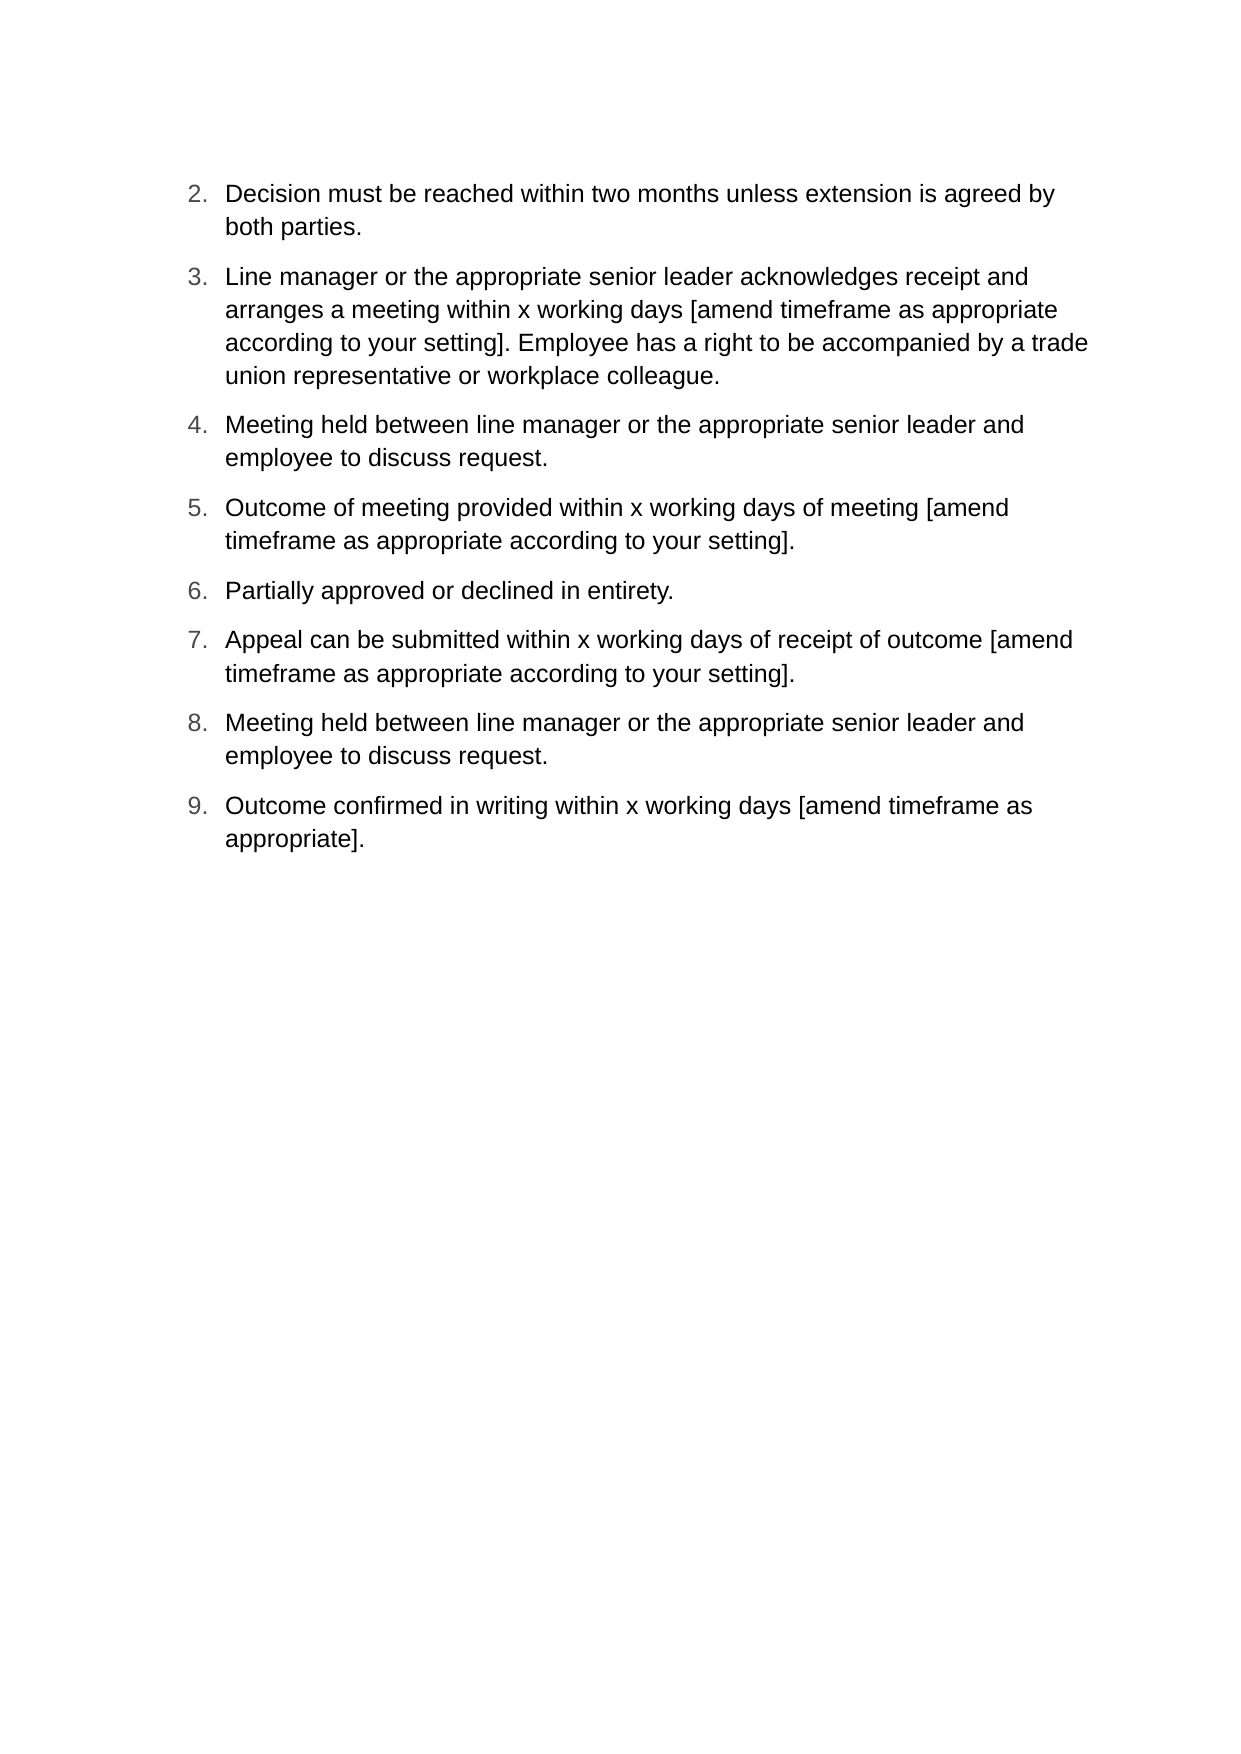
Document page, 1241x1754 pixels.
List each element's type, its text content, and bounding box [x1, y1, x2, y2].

list Meeting held between line manager or the appropriate senior leader and employee to discuss request. [187, 410, 1090, 472]
list Appeal can be submitted within x working days of receipt of outcome [amend timeframe as appropriate according to your setting]. [187, 626, 1090, 687]
list Decision must be reached within two months unless extension is agreed by both parties. [187, 179, 1090, 241]
list Line manager or the appropriate senior leader acknowledges receipt and arranges a meeting within x working days [amend timeframe as appropriate according to your setting]. Employee has a right to be accompanied by a trade union representative or workplace colleague. [187, 262, 1090, 389]
list Outcome of meeting provided within x working days of meeting [amend timeframe as appropriate according to your setting]. [187, 493, 1090, 555]
list Outcome confirmed in writing within x working days [amend timeframe as appropriate]. [187, 791, 1090, 853]
list Partially approved or declined in entirety. [187, 576, 1090, 604]
list Meeting held between line manager or the appropriate senior leader and employee to discuss request. [187, 708, 1090, 770]
